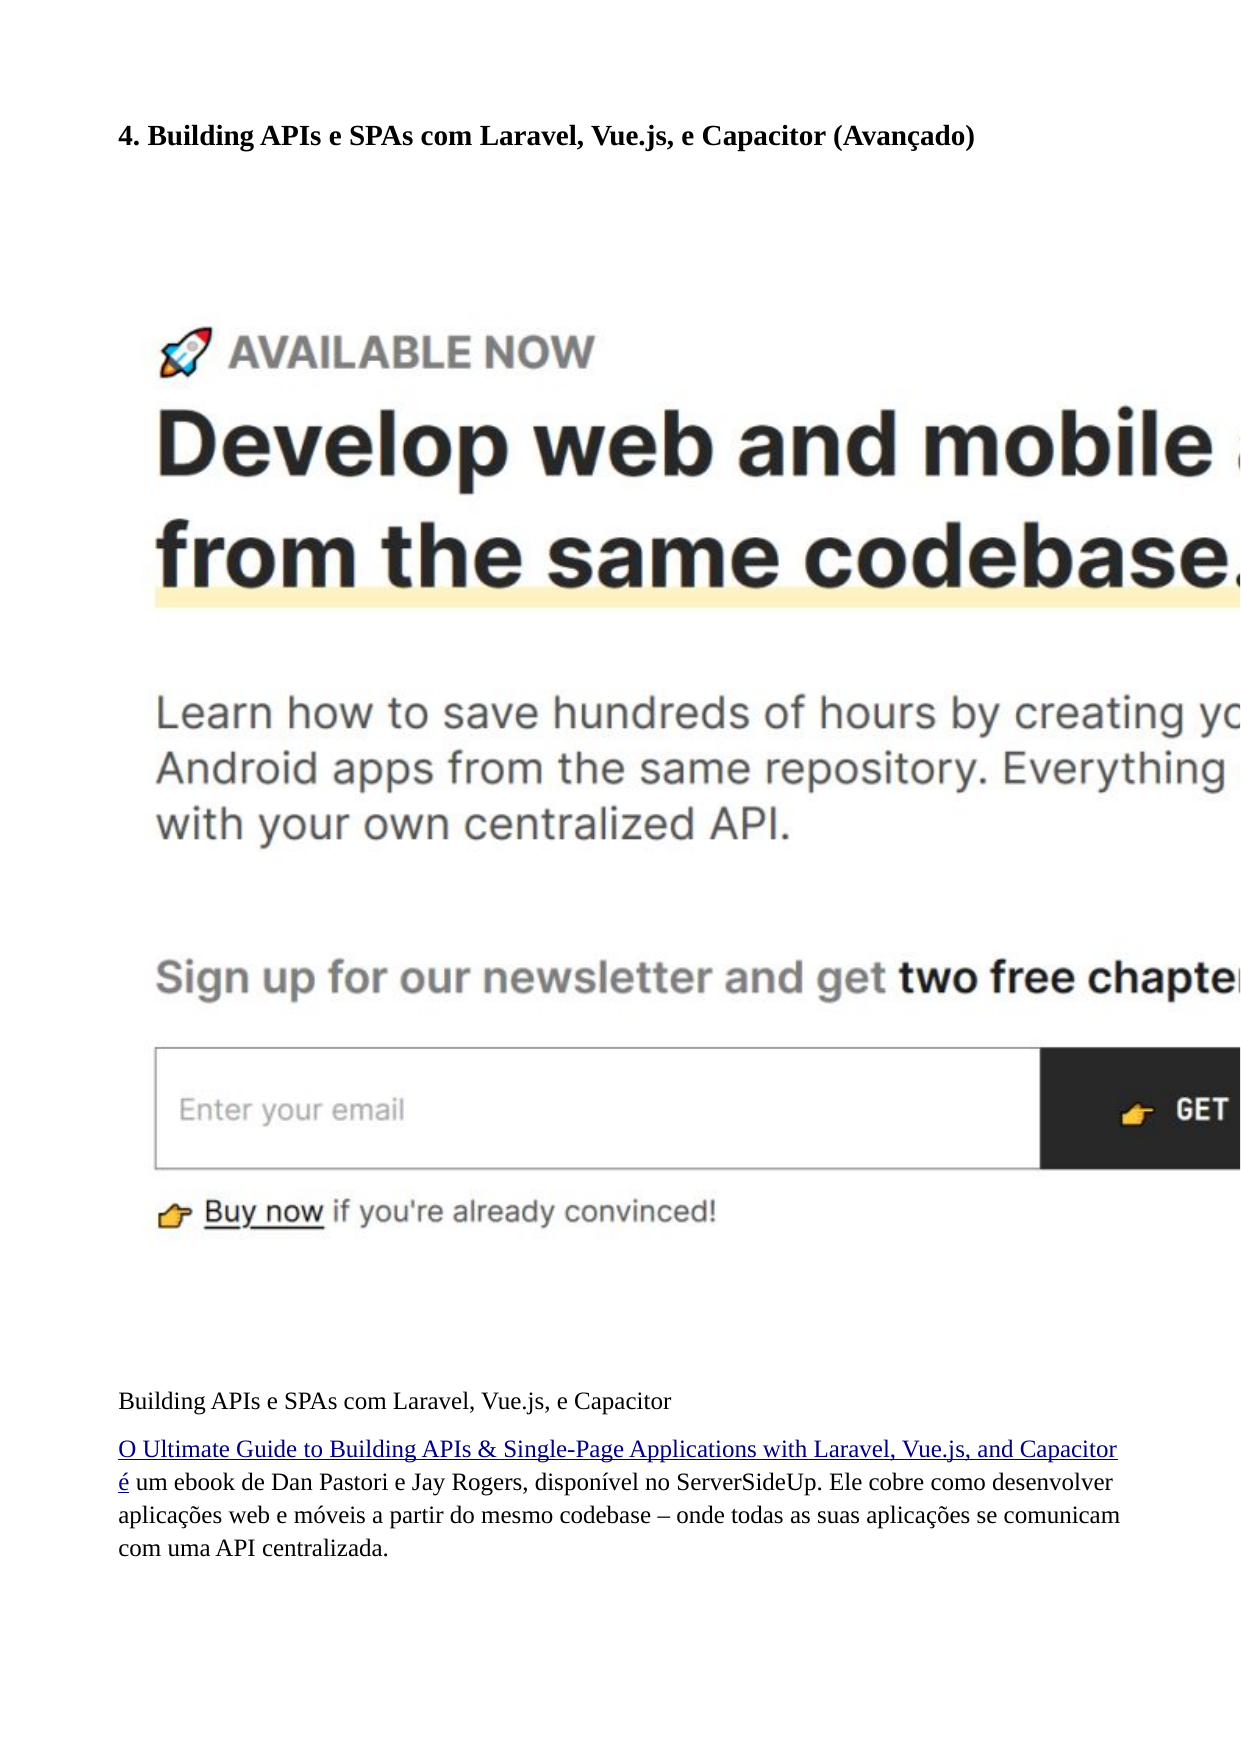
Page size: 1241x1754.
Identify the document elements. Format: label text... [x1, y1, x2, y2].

subtitle 4. Building APIs e SPAs com Laravel, Vue.js, e Capacitor (Avançado) [118, 118, 1122, 152]
picture [118, 164, 1241, 1368]
text Building APIs e SPAs com Laravel, Vue.js, e Capacitor [118, 1386, 1122, 1415]
text O Ultimate Guide to Building APIs & Single-Page Applications with Laravel, Vue.js, and Capacitor é um ebook de Dan Pastori e Jay Rogers, disponível no ServerSideUp. Ele cobre como desenvolver aplicações web e móveis a partir do mesmo codebase – onde todas as suas aplicações se comunicam com uma API centralizada. [118, 1434, 1122, 1562]
